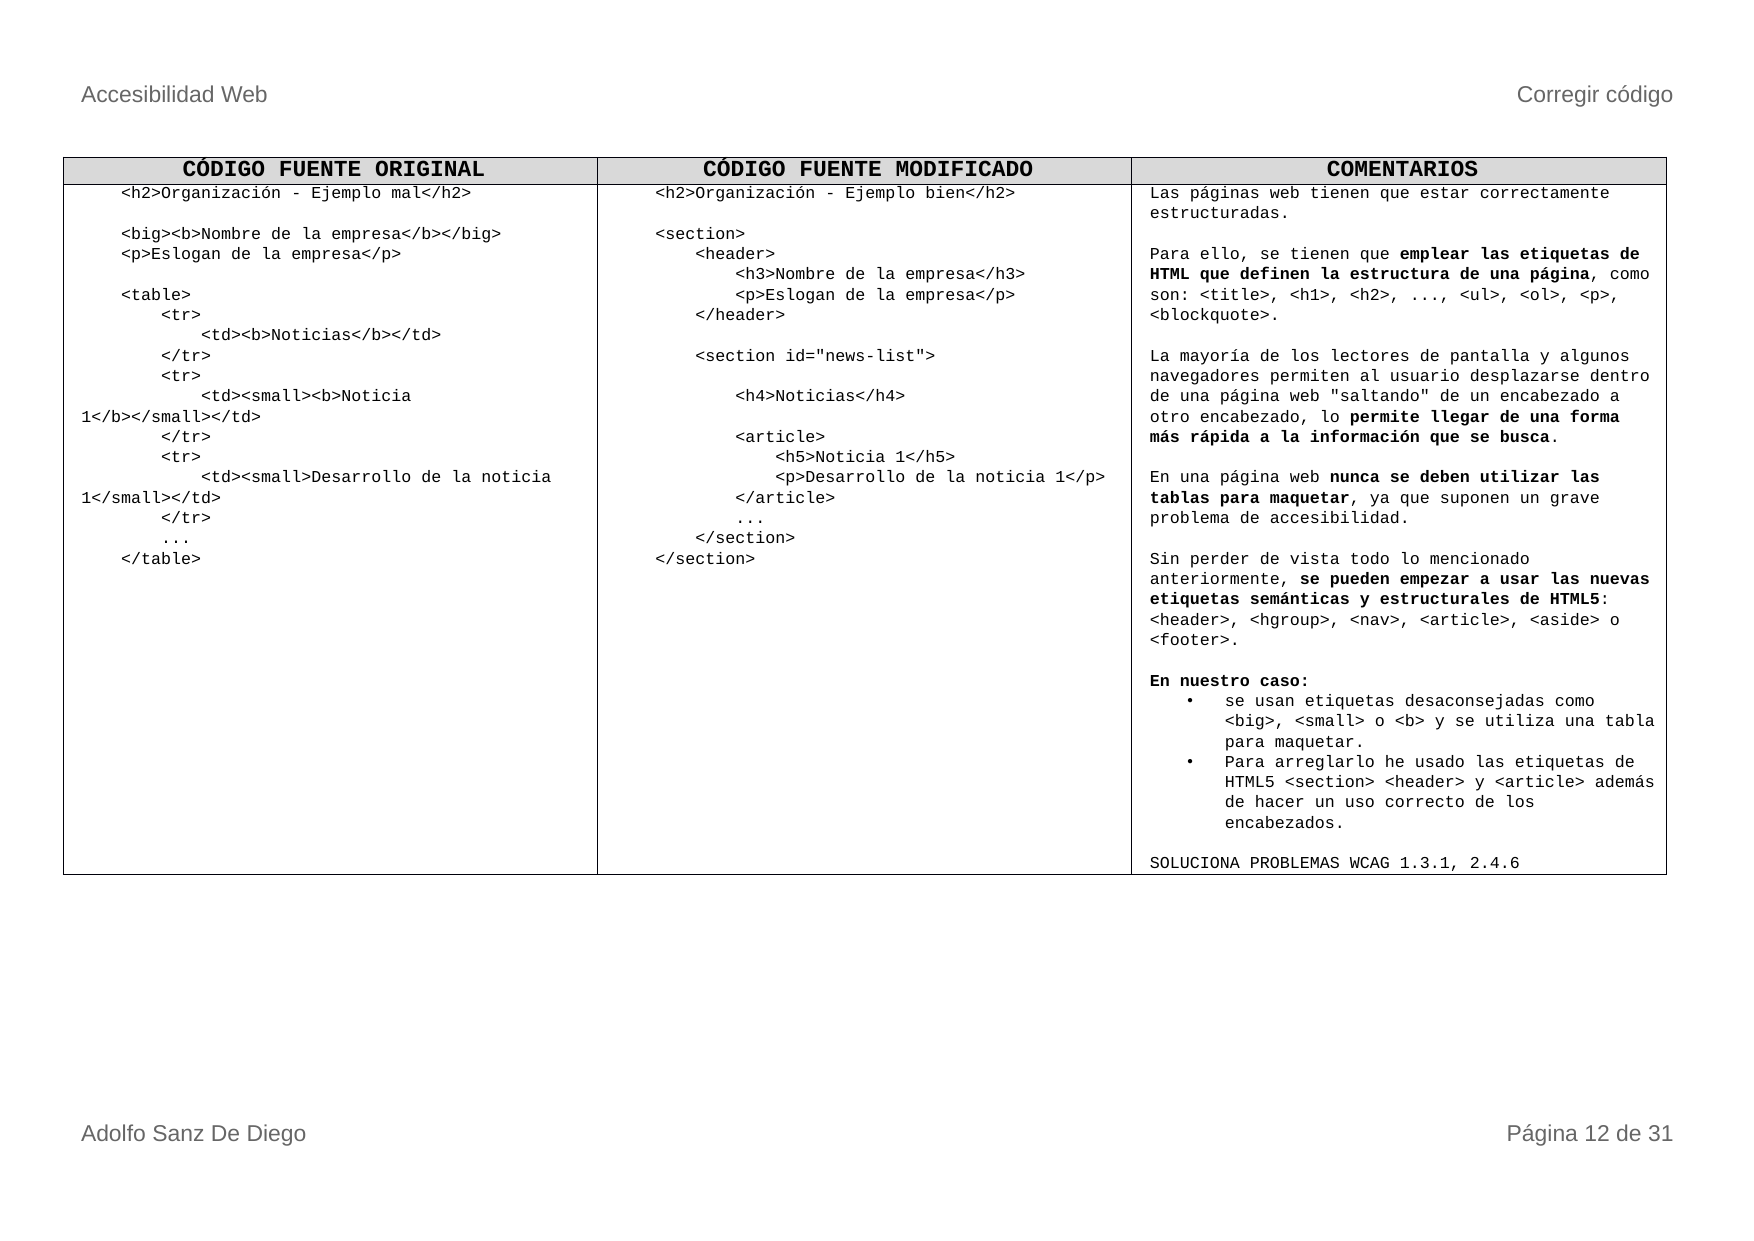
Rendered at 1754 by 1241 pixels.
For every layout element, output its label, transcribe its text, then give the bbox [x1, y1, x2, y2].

table_cell <h2>Organización - Ejemplo bien</h2> <section> <header> <h3>Nombre de la empresa</h3> <p>Eslogan de la empresa</p> </header> <section id="news-list"> <h4>Noticias</h4> <article> <h5>Noticia 1</h5> <p>Desarrollo de la noticia 1</p> </article> ... </section> </section> [598, 185, 1131, 874]
table_cell Las páginas web tienen que estar correctamente estructuradas. Para ello, se tienen que emplear las etiquetas de HTML que definen la estructura de una página, como son: <title>, <h1>, <h2>, ..., <ul>, <ol>, <p>, <blockquote>. La mayoría de los lectores de pantalla y algunos navegadores permiten al usuario desplazarse dentro de una página web "saltando" de un encabezado a otro encabezado, lo permite llegar de una forma más rápida a la información que se busca. En una página web nunca se deben utilizar las tablas para maquetar, ya que suponen un grave problema de accesibilidad. Sin perder de vista todo lo mencionado anteriormente, se pueden empezar a usar las nuevas etiquetas semánticas y estructurales de HTML5: <header>, <hgroup>, <nav>, <article>, <aside> o <footer>. En nuestro caso: se usan etiquetas desaconsejadas como <big>, <small> o <b> y se utiliza una tabla para maquetar. Para arreglarlo he usado las etiquetas de HTML5 <section> <header> y <article> además de hacer un uso correcto de los encabezados. SOLUCIONA PROBLEMAS WCAG 1.3.1, 2.4.6 [1132, 185, 1666, 874]
table_header CÓDIGO FUENTE ORIGINAL [64, 158, 597, 184]
table_cell <h2>Organización - Ejemplo mal</h2> <big><b>Nombre de la empresa</b></big> <p>Eslogan de la empresa</p> <table> <tr> <td><b>Noticias</b></td> </tr> <tr> <td><small><b>Noticia 1</b></small></td> </tr> <tr> <td><small>Desarrollo de la noticia 1</small></td> </tr> ... </table> [64, 185, 597, 874]
table_header COMENTARIOS [1132, 158, 1666, 184]
table_header CÓDIGO FUENTE MODIFICADO [598, 158, 1131, 184]
